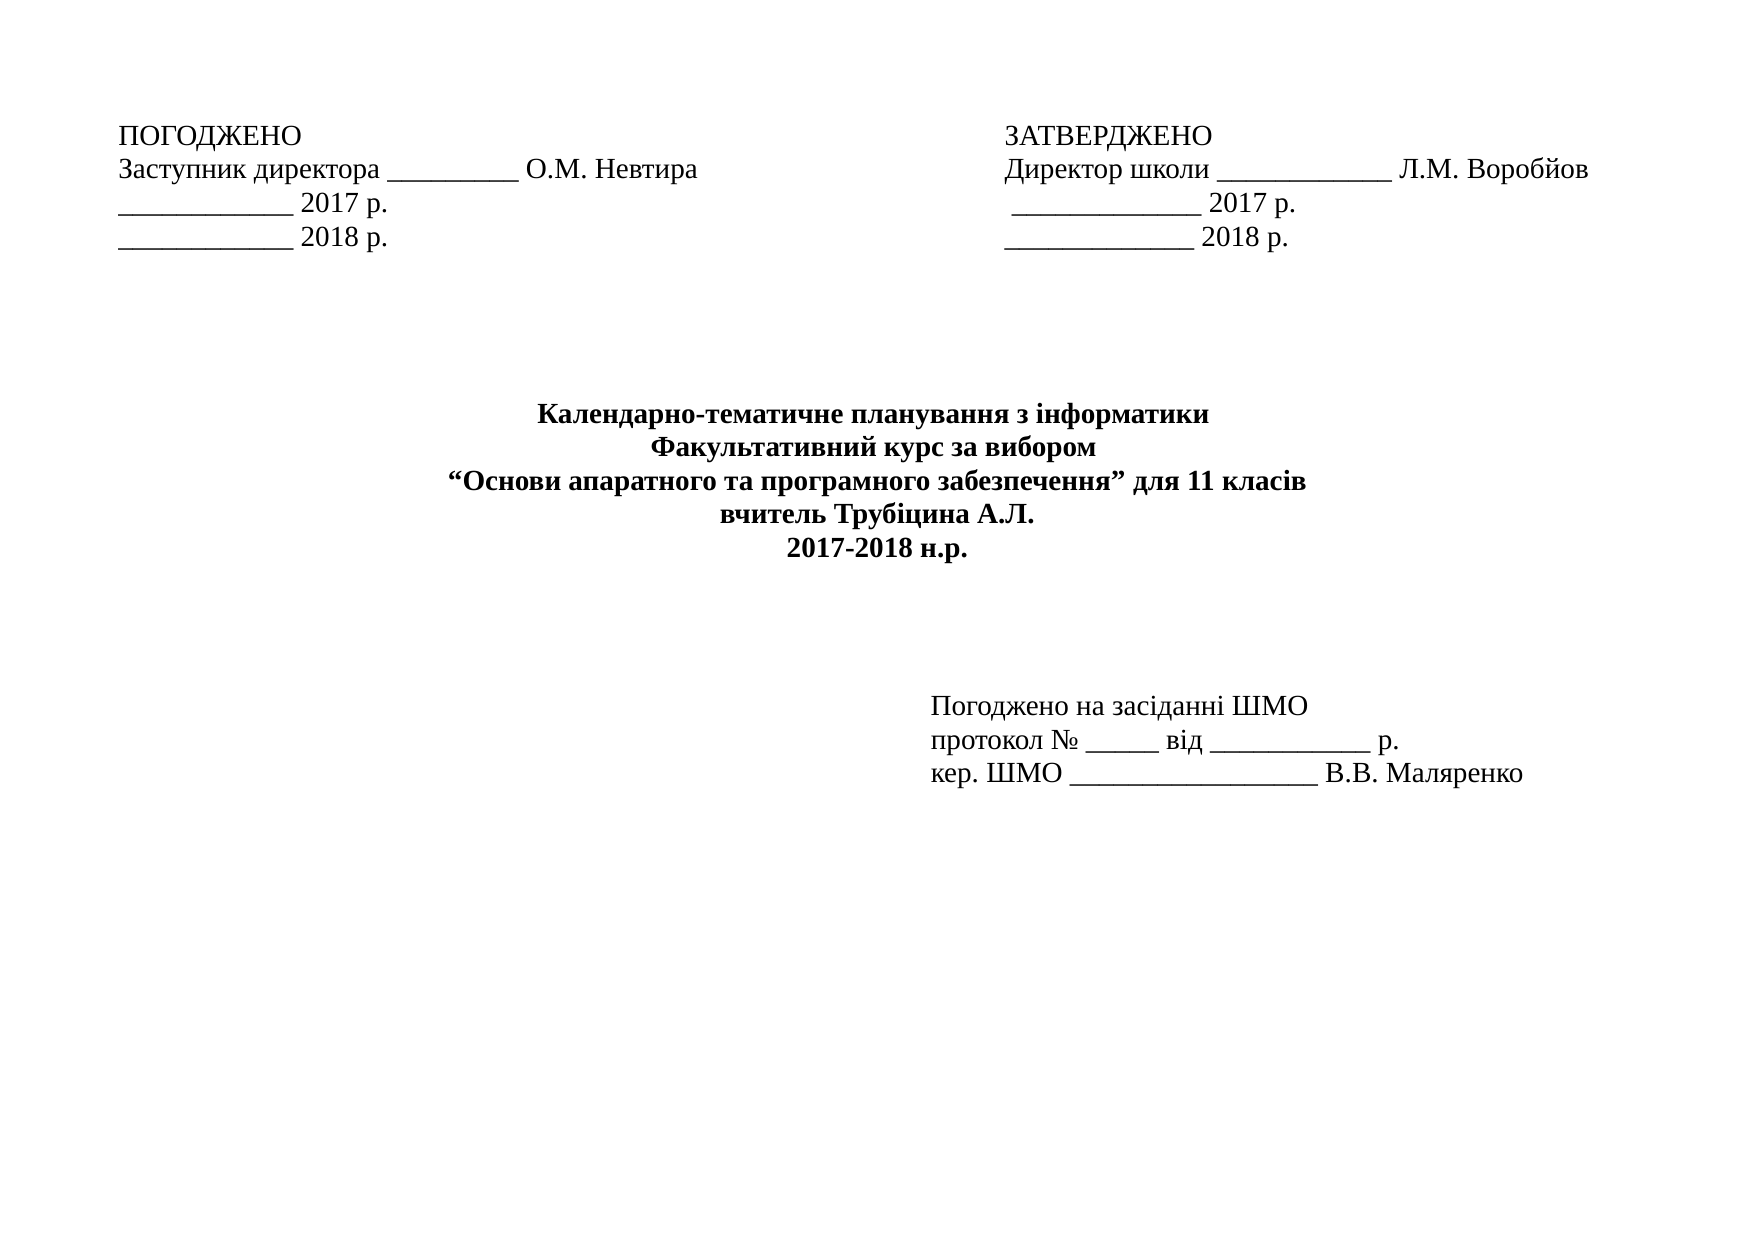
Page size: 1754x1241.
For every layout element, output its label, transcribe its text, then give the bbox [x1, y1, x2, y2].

text 2017-2018 н.р. [118, 530, 1636, 564]
text Факультативний курс за вибором [118, 429, 1636, 463]
text “Основи апаратного та програмного забезпечення” для 11 класів [118, 463, 1636, 497]
text ПОГОДЖЕНО ЗАТВЕРДЖЕНО [118, 118, 1636, 152]
text ____________ 2018 р. _____________ 2018 р. [118, 219, 1636, 252]
text ____________ 2017 р. _____________ 2017 р. [118, 185, 1636, 219]
text Погоджено на засіданні ШМО [118, 688, 1636, 722]
text протокол № _____ від ___________ р. [118, 722, 1636, 755]
text кер. ШМО _________________ В.В. Маляренко [118, 755, 1636, 789]
text Календарно-тематичне планування з інформатики [118, 396, 1636, 429]
text Заступник директора _________ О.М. Невтира Директор школи ____________ Л.М. Воробйов [118, 152, 1636, 185]
text вчитель Трубіцина А.Л. [118, 497, 1636, 530]
